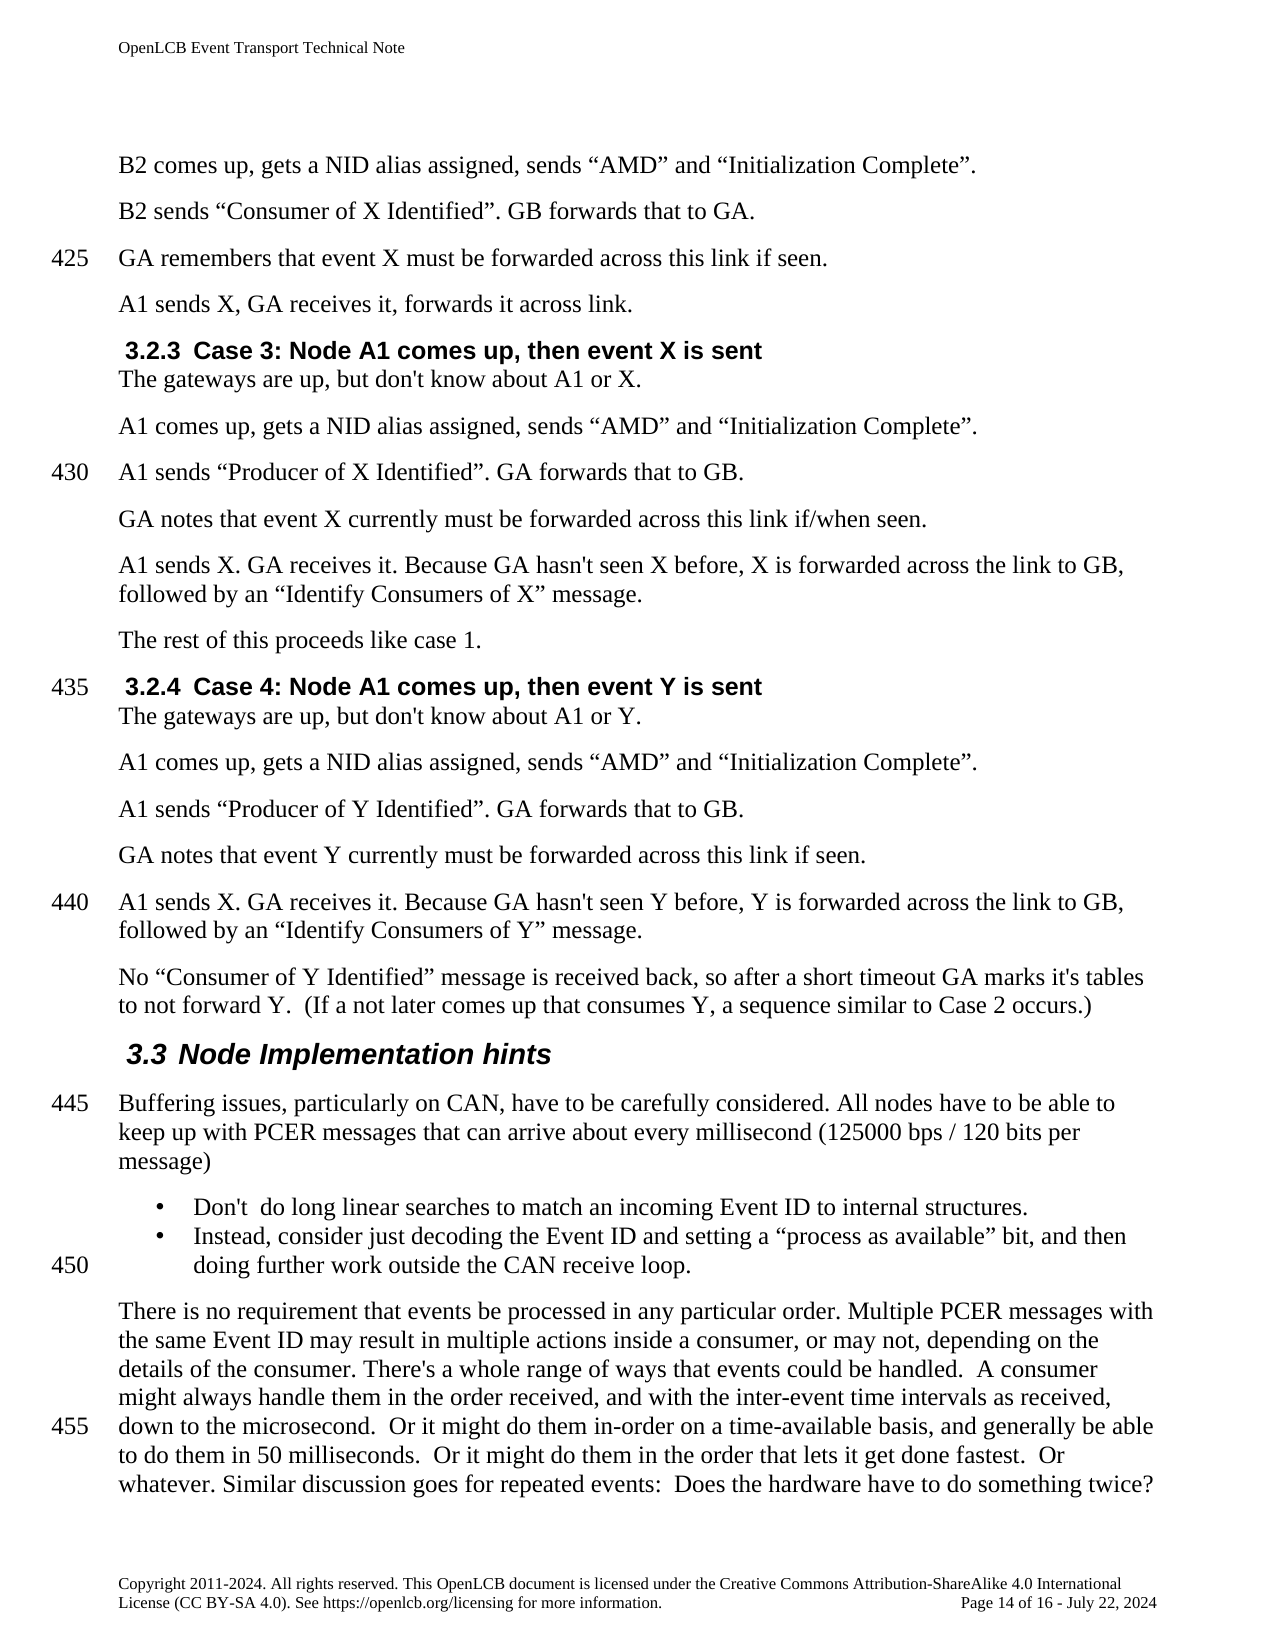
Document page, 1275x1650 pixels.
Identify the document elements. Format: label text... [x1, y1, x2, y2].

list Don't do long linear searches to match an incoming Event ID to internal structures. [156, 1192, 1157, 1221]
text GA notes that event Y currently must be forwarded across this link if seen. [118, 840, 1157, 869]
text A1 sends X, GA receives it, forwards it across link. [118, 289, 1157, 318]
list Instead, consider just decoding the Event ID and setting a “process as available” bit, and then doing further work outside the CAN receive loop. [156, 1221, 1157, 1278]
text No “Consumer of Y Identified” message is received back, so after a short timeout GA marks it's tables to not forward Y. (If a not later comes up that consumes Y, a sequence similar to Case 2 occurs.) [118, 962, 1157, 1019]
text The rest of this proceeds like case 1. [118, 626, 1157, 654]
text A1 sends “Producer of X Identified”. GA forwards that to GB. [118, 457, 1157, 486]
text A1 sends “Producer of Y Identified”. GA forwards that to GB. [118, 794, 1157, 822]
text The gateways are up, but don't know about A1 or Y. [118, 701, 1157, 729]
text B2 sends “Consumer of X Identified”. GB forwards that to GA. [118, 196, 1157, 225]
text Buffering issues, particularly on CAN, have to be carefully considered. All nodes have to be able to keep up with PCER messages that can arrive about every millisecond (125000 bps / 120 bits per message) [118, 1088, 1157, 1174]
subtitle Case 4: Node A1 comes up, then event Y is sent [118, 672, 1157, 701]
subtitle Case 3: Node A1 comes up, then event X is sent [118, 336, 1157, 364]
text GA remembers that event X must be forwarded across this link if seen. [118, 243, 1157, 272]
subtitle Node Implementation hints [118, 1037, 1157, 1071]
text There is no requirement that events be processed in any particular order. Multiple PCER messages with the same Event ID may result in multiple actions inside a consumer, or may not, depending on the details of the consumer. There's a whole range of ways that events could be handled. A consumer might always handle them in the order received, and with the inter-event time intervals as received, down to the microsecond. Or it might do them in-order on a time-available basis, and generally be able to do them in 50 milliseconds. Or it might do them in the order that lets it get done fastest. Or whatever. Similar discussion goes for repeated events: Does the hardware have to do something twice? [118, 1296, 1157, 1497]
text A1 comes up, gets a NID alias assigned, sends “AMD” and “Initialization Complete”. [118, 411, 1157, 440]
text The gateways are up, but don't know about A1 or X. [118, 364, 1157, 393]
text A1 comes up, gets a NID alias assigned, sends “AMD” and “Initialization Complete”. [118, 747, 1157, 776]
text GA notes that event X currently must be forwarded across this link if/when seen. [118, 504, 1157, 533]
text B2 comes up, gets a NID alias assigned, sends “AMD” and “Initialization Complete”. [118, 150, 1157, 179]
text A1 sends X. GA receives it. Because GA hasn't seen X before, X is forwarded across the link to GB, followed by an “Identify Consumers of X” message. [118, 550, 1157, 608]
text A1 sends X. GA receives it. Because GA hasn't seen Y before, Y is forwarded across the link to GB, followed by an “Identify Consumers of Y” message. [118, 887, 1157, 944]
